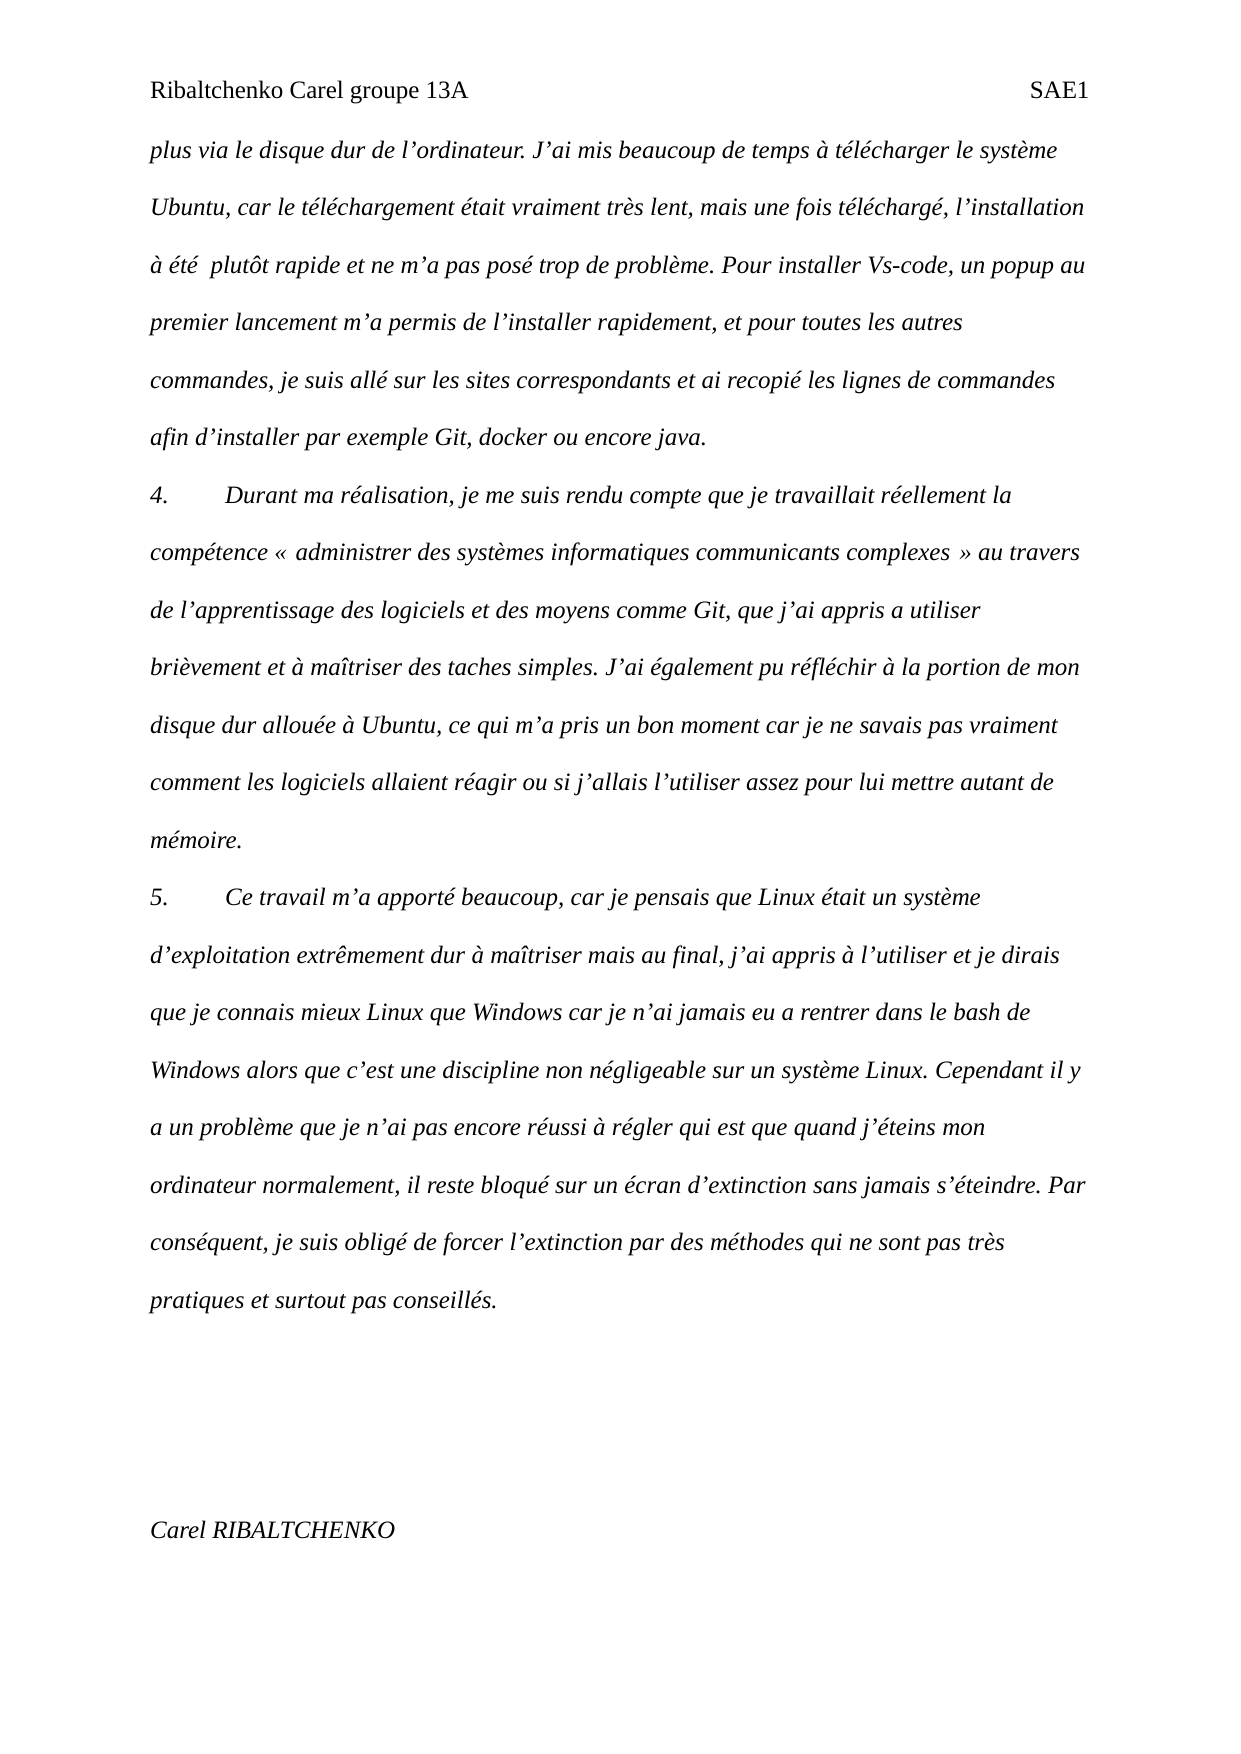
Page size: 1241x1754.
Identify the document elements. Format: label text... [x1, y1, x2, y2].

list plus via le disque dur de l’ordinateur. J’ai mis beaucoup de temps à télécharger le système Ubuntu, car le téléchargement était vraiment très lent, mais une fois téléchargé, l’installation à été plutôt rapide et ne m’a pas posé trop de problème. Pour installer Vs-code, un popup au premier lancement m’a permis de l’installer rapidement, et pour toutes les autres commandes, je suis allé sur les sites correspondants et ai recopié les lignes de commandes afin d’installer par exemple Git, docker ou encore java. [150, 135, 1091, 451]
text Carel RIBALTCHENKO [150, 1515, 1091, 1544]
list Ce travail m’a apporté beaucoup, car je pensais que Linux était un système d’exploitation extrêmement dur à maîtriser mais au final, j’ai appris à l’utiliser et je dirais que je connais mieux Linux que Windows car je n’ai jamais eu a rentrer dans le bash de Windows alors que c’est une discipline non négligeable sur un système Linux. Cependant il y a un problème que je n’ai pas encore réussi à régler qui est que quand j’éteins mon ordinateur normalement, il reste bloqué sur un écran d’extinction sans jamais s’éteindre. Par conséquent, je suis obligé de forcer l’extinction par des méthodes qui ne sont pas très pratiques et surtout pas conseillés. [150, 882, 1091, 1314]
list Durant ma réalisation, je me suis rendu compte que je travaillait réellement la compétence « administrer des systèmes informatiques communicants complexes » au travers de l’apprentissage des logiciels et des moyens comme Git, que j’ai appris a utiliser brièvement et à maîtriser des taches simples. J’ai également pu réfléchir à la portion de mon disque dur allouée à Ubuntu, ce qui m’a pris un bon moment car je ne savais pas vraiment comment les logiciels allaient réagir ou si j’allais l’utiliser assez pour lui mettre autant de mémoire. [150, 480, 1091, 854]
